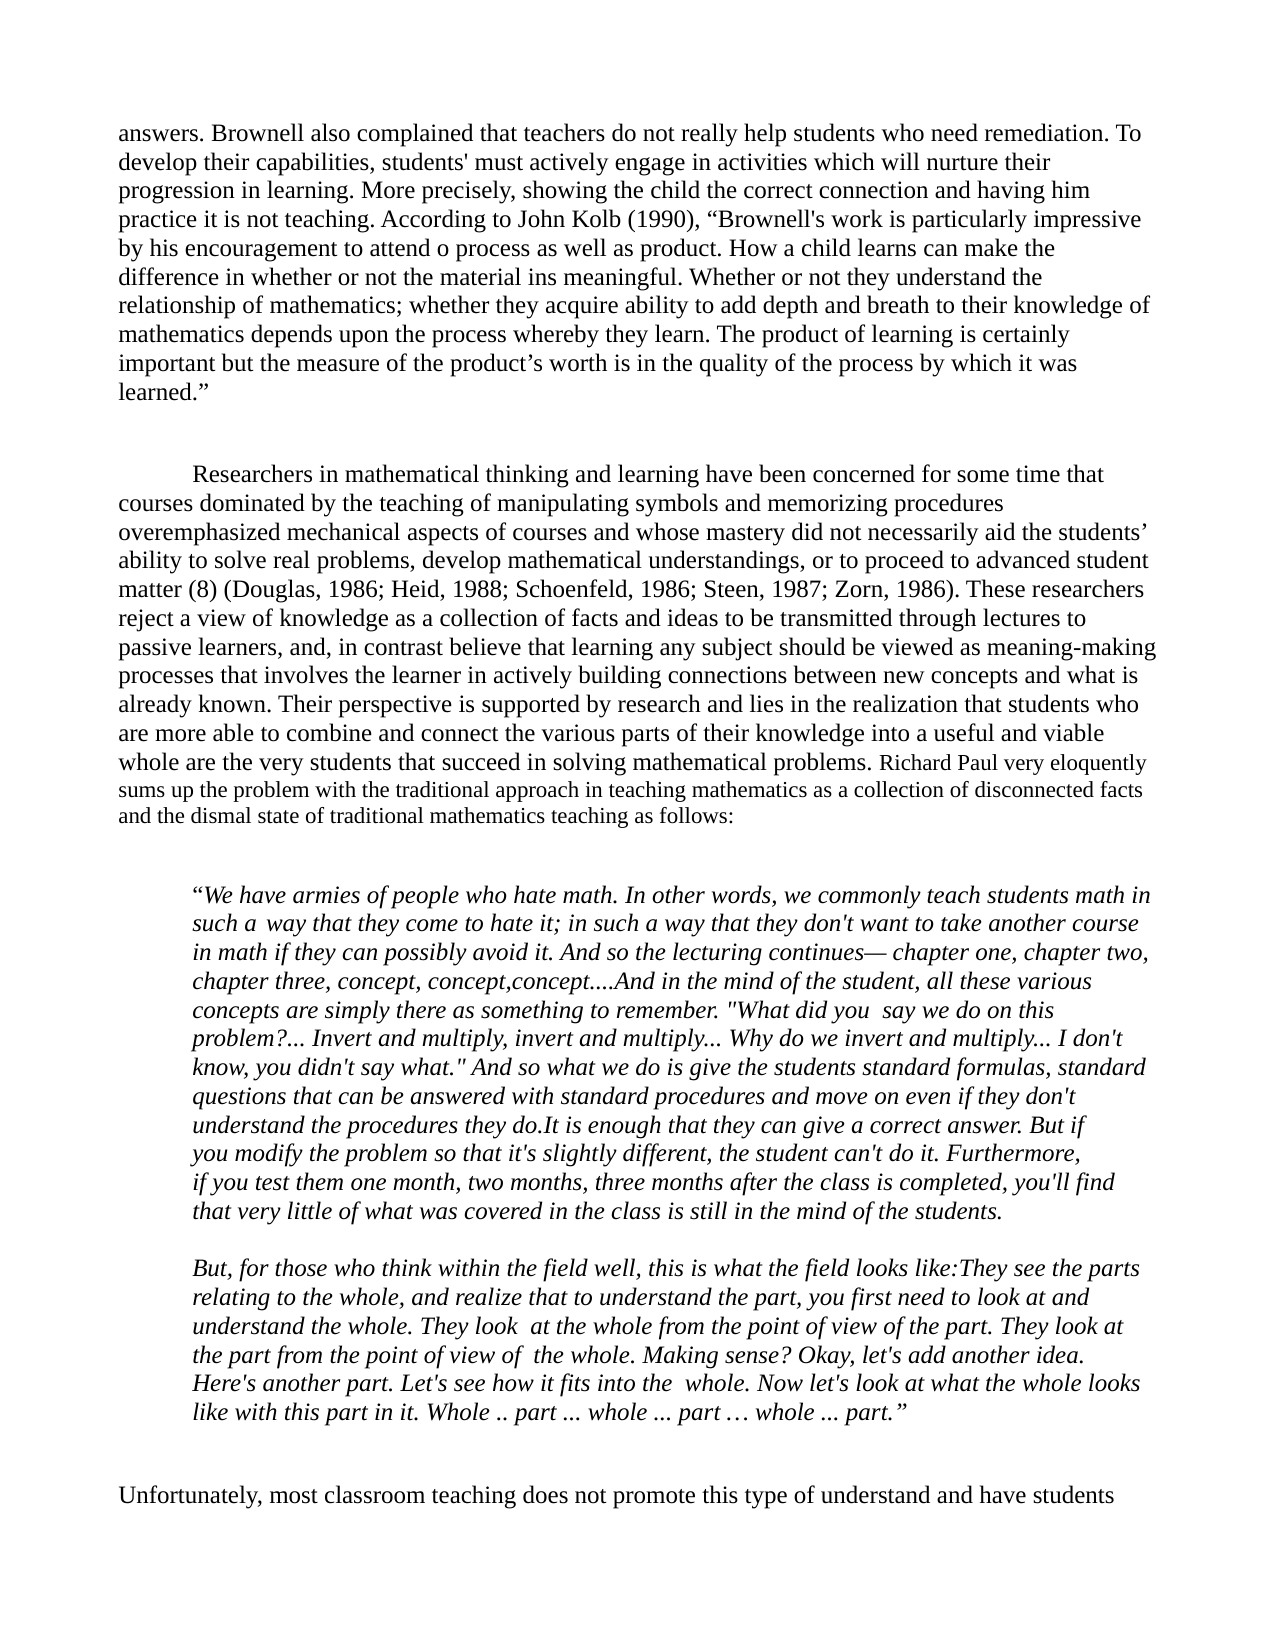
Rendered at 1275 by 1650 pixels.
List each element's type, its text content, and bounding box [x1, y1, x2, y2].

text Researchers in mathematical thinking and learning have been concerned for some time that courses dominated by the teaching of manipulating symbols and memorizing procedures overemphasized mechanical aspects of courses and whose mastery did not necessarily aid the students’ ability to solve real problems, develop mathematical understandings, or to proceed to advanced student matter (8) (Douglas, 1986; Heid, 1988; Schoenfeld, 1986; Steen, 1987; Zorn, 1986). These researchers reject a view of knowledge as a collection of facts and ideas to be transmitted through lectures to passive learners, and, in contrast believe that learning any subject should be viewed as meaning-making processes that involves the learner in actively building connections between new concepts and what is already known. Their perspective is supported by research and lies in the realization that students who are more able to combine and connect the various parts of their knowledge into a useful and viable whole are the very students that succeed in solving mathematical problems. Richard Paul very eloquently sums up the problem with the traditional approach in teaching mathematics as a collection of disconnected facts and the dismal state of traditional mathematics teaching as follows: [118, 459, 1157, 828]
text answers. Brownell also complained that teachers do not really help students who need remediation. To develop their capabilities, students' must actively engage in activities which will nurture their progression in learning. More precisely, showing the child the correct connection and having him practice it is not teaching. According to John Kolb (1990), “Brownell's work is particularly impressive by his encouragement to attend o process as well as product. How a child learns can make the difference in whether or not the material ins meaningful. Whether or not they understand the relationship of mathematics; whether they acquire ability to add depth and breath to their knowledge of mathematics depends upon the process whereby they learn. The product of learning is certainly important but the measure of the product’s worth is in the quality of the process by which it was learned.” [118, 118, 1157, 406]
text Unfortunately, most classroom teaching does not promote this type of understand and have students [118, 1480, 1157, 1508]
text “We have armies of people who hate math. In other words, we commonly teach students math in such a way that they come to hate it; in such a way that they don't want to take another course in math if they can possibly avoid it. And so the lecturing continues— chapter one, chapter two, chapter three, concept, concept,concept....And in the mind of the student, all these various concepts are simply there as something to remember. "What did you say we do on this problem?... Invert and multiply, invert and multiply... Why do we invert and multiply... I don't know, you didn't say what." And so what we do is give the students standard formulas, standard questions that can be answered with standard procedures and move on even if they don't understand the procedures they do.It is enough that they can give a correct answer. But if you modify the problem so that it's slightly different, the student can't do it. Furthermore, if you test them one month, two months, three months after the class is completed, you'll find that very little of what was covered in the class is still in the mind of the students. But, for those who think within the field well, this is what the field looks like:They see the parts relating to the whole, and realize that to understand the part, you first need to look at and understand the whole. They look at the whole from the point of view of the part. They look at the part from the point of view of the whole. Making sense? Okay, let's add another idea. Here's another part. Let's see how it fits into the whole. Now let's look at what the whole looks like with this part in it. Whole .. part ... whole ... part … whole ... part.” [118, 880, 1157, 1426]
